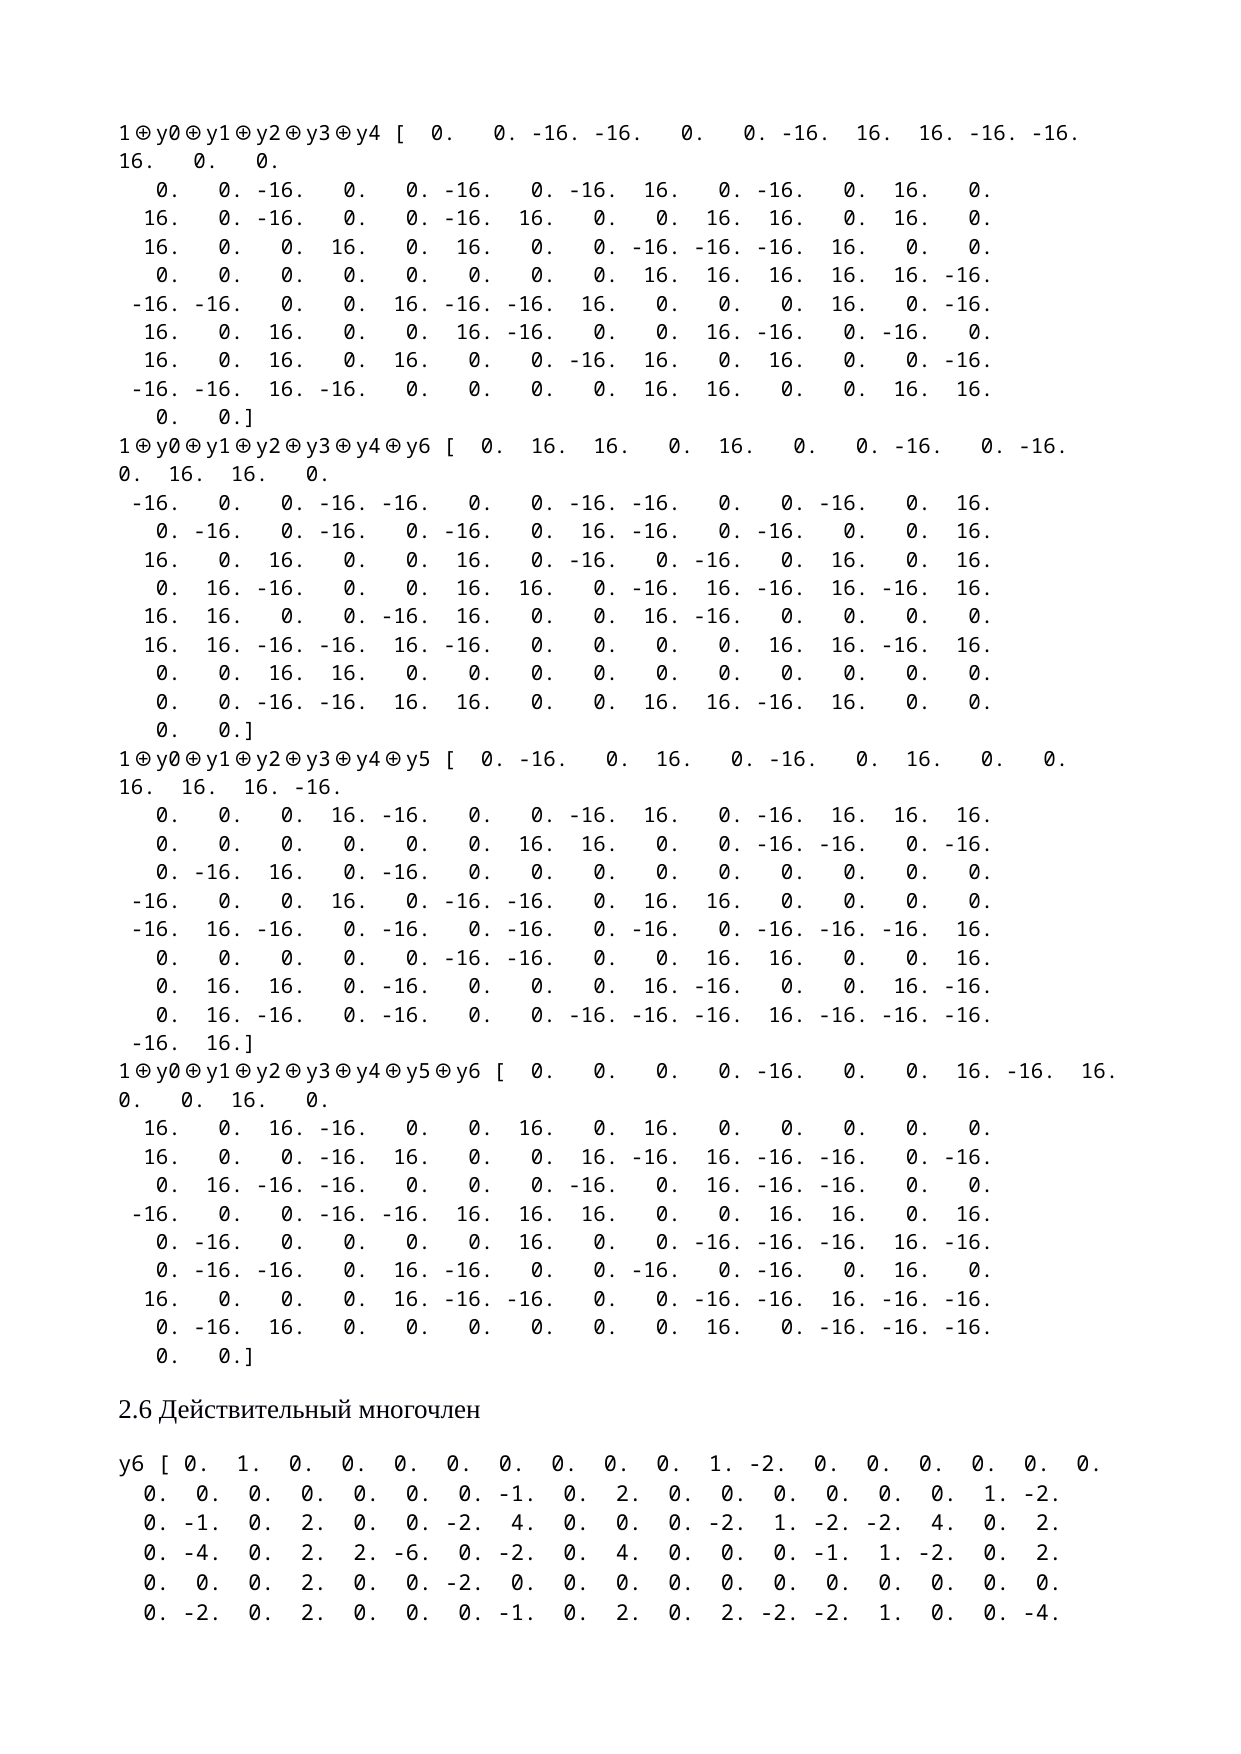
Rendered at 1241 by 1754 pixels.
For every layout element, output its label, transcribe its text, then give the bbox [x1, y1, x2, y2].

text 0. -16. 0. -16. 0. -16. 0. 16. -16. 0. -16. 0. 0. 16. [118, 516, 1122, 545]
text 0. 0. -16. -16. 16. 16. 0. 0. 16. 16. -16. 16. 0. 0. [118, 687, 1122, 715]
text 0. -2. 0. 2. 0. 0. 0. -1. 0. 2. 0. 2. -2. -2. 1. 0. 0. -4. [118, 1597, 1122, 1627]
text 1⊕y0⊕y1⊕y2⊕y3⊕y4 [ 0. 0. -16. -16. 0. 0. -16. 16. 16. -16. -16. 16. 0. 0. [118, 118, 1122, 175]
text 16. 0. 16. 0. 0. 16. -16. 0. 0. 16. -16. 0. -16. 0. [118, 317, 1122, 346]
text 16. 0. 16. 0. 0. 16. 0. -16. 0. -16. 0. 16. 0. 16. [118, 545, 1122, 573]
text 0. -16. 0. 0. 0. 0. 16. 0. 0. -16. -16. -16. 16. -16. [118, 1227, 1122, 1256]
text 16. 0. 0. 16. 0. 16. 0. 0. -16. -16. -16. 16. 0. 0. [118, 232, 1122, 260]
text 1⊕y0⊕y1⊕y2⊕y3⊕y4⊕y5 [ 0. -16. 0. 16. 0. -16. 0. 16. 0. 0. 16. 16. 16. -16. [118, 744, 1122, 801]
text 16. 16. 0. 0. -16. 16. 0. 0. 16. -16. 0. 0. 0. 0. [118, 602, 1122, 630]
text 16. 0. 16. -16. 0. 0. 16. 0. 16. 0. 0. 0. 0. 0. [118, 1113, 1122, 1142]
text 2.6 Действительный многочлен [118, 1393, 1122, 1424]
text -16. 0. 0. -16. -16. 0. 0. -16. -16. 0. 0. -16. 0. 16. [118, 488, 1122, 516]
text 0. 0. 0. 0. 0. 0. 0. -1. 0. 2. 0. 0. 0. 0. 0. 0. 1. -2. [118, 1478, 1122, 1507]
text 0. 16. -16. 0. -16. 0. 0. -16. -16. -16. 16. -16. -16. -16. [118, 1000, 1122, 1028]
text 0. 0. 0. 16. -16. 0. 0. -16. 16. 0. -16. 16. 16. 16. [118, 801, 1122, 829]
text -16. 16. -16. 0. -16. 0. -16. 0. -16. 0. -16. -16. -16. 16. [118, 914, 1122, 943]
text 0. 16. -16. 0. 0. 16. 16. 0. -16. 16. -16. 16. -16. 16. [118, 573, 1122, 602]
text 0. -1. 0. 2. 0. 0. -2. 4. 0. 0. 0. -2. 1. -2. -2. 4. 0. 2. [118, 1507, 1122, 1537]
text -16. -16. 16. -16. 0. 0. 0. 0. 16. 16. 0. 0. 16. 16. [118, 374, 1122, 402]
text 16. 0. 0. 0. 16. -16. -16. 0. 0. -16. -16. 16. -16. -16. [118, 1284, 1122, 1312]
text -16. 0. 0. -16. -16. 16. 16. 16. 0. 0. 16. 16. 0. 16. [118, 1199, 1122, 1227]
text 0. 0. 16. 16. 0. 0. 0. 0. 0. 0. 0. 0. 0. 0. [118, 658, 1122, 687]
text 0. 16. -16. -16. 0. 0. 0. -16. 0. 16. -16. -16. 0. 0. [118, 1170, 1122, 1199]
text -16. 16.] [118, 1028, 1122, 1057]
text 16. 16. -16. -16. 16. -16. 0. 0. 0. 0. 16. 16. -16. 16. [118, 630, 1122, 658]
text -16. -16. 0. 0. 16. -16. -16. 16. 0. 0. 0. 16. 0. -16. [118, 289, 1122, 317]
text 0. 0. 0. 2. 0. 0. -2. 0. 0. 0. 0. 0. 0. 0. 0. 0. 0. 0. [118, 1567, 1122, 1597]
text 0. 0. 0. 0. 0. -16. -16. 0. 0. 16. 16. 0. 0. 16. [118, 943, 1122, 971]
text 0. -16. 16. 0. -16. 0. 0. 0. 0. 0. 0. 0. 0. 0. [118, 857, 1122, 886]
text 0. 0. 0. 0. 0. 0. 0. 0. 16. 16. 16. 16. 16. -16. [118, 260, 1122, 289]
text 0. 0.] [118, 402, 1122, 431]
text 0. 0.] [118, 715, 1122, 744]
text 1⊕y0⊕y1⊕y2⊕y3⊕y4⊕y5⊕y6 [ 0. 0. 0. 0. -16. 0. 0. 16. -16. 16. 0. 0. 16. 0. [118, 1057, 1122, 1113]
text 1⊕y0⊕y1⊕y2⊕y3⊕y4⊕y6 [ 0. 16. 16. 0. 16. 0. 0. -16. 0. -16. 0. 16. 16. 0. [118, 431, 1122, 488]
text 0. 0.] [118, 1341, 1122, 1369]
text 16. 0. -16. 0. 0. -16. 16. 0. 0. 16. 16. 0. 16. 0. [118, 203, 1122, 232]
text 0. -16. -16. 0. 16. -16. 0. 0. -16. 0. -16. 0. 16. 0. [118, 1256, 1122, 1284]
text 0. -4. 0. 2. 2. -6. 0. -2. 0. 4. 0. 0. 0. -1. 1. -2. 0. 2. [118, 1537, 1122, 1567]
text 0. 0. 0. 0. 0. 0. 16. 16. 0. 0. -16. -16. 0. -16. [118, 829, 1122, 857]
text y6 [ 0. 1. 0. 0. 0. 0. 0. 0. 0. 0. 1. -2. 0. 0. 0. 0. 0. 0. [118, 1448, 1122, 1478]
text -16. 0. 0. 16. 0. -16. -16. 0. 16. 16. 0. 0. 0. 0. [118, 886, 1122, 914]
text 0. 0. -16. 0. 0. -16. 0. -16. 16. 0. -16. 0. 16. 0. [118, 175, 1122, 203]
text 0. -16. 16. 0. 0. 0. 0. 0. 0. 16. 0. -16. -16. -16. [118, 1312, 1122, 1341]
text 16. 0. 16. 0. 16. 0. 0. -16. 16. 0. 16. 0. 0. -16. [118, 346, 1122, 374]
text 0. 16. 16. 0. -16. 0. 0. 0. 16. -16. 0. 0. 16. -16. [118, 971, 1122, 1000]
text 16. 0. 0. -16. 16. 0. 0. 16. -16. 16. -16. -16. 0. -16. [118, 1142, 1122, 1170]
